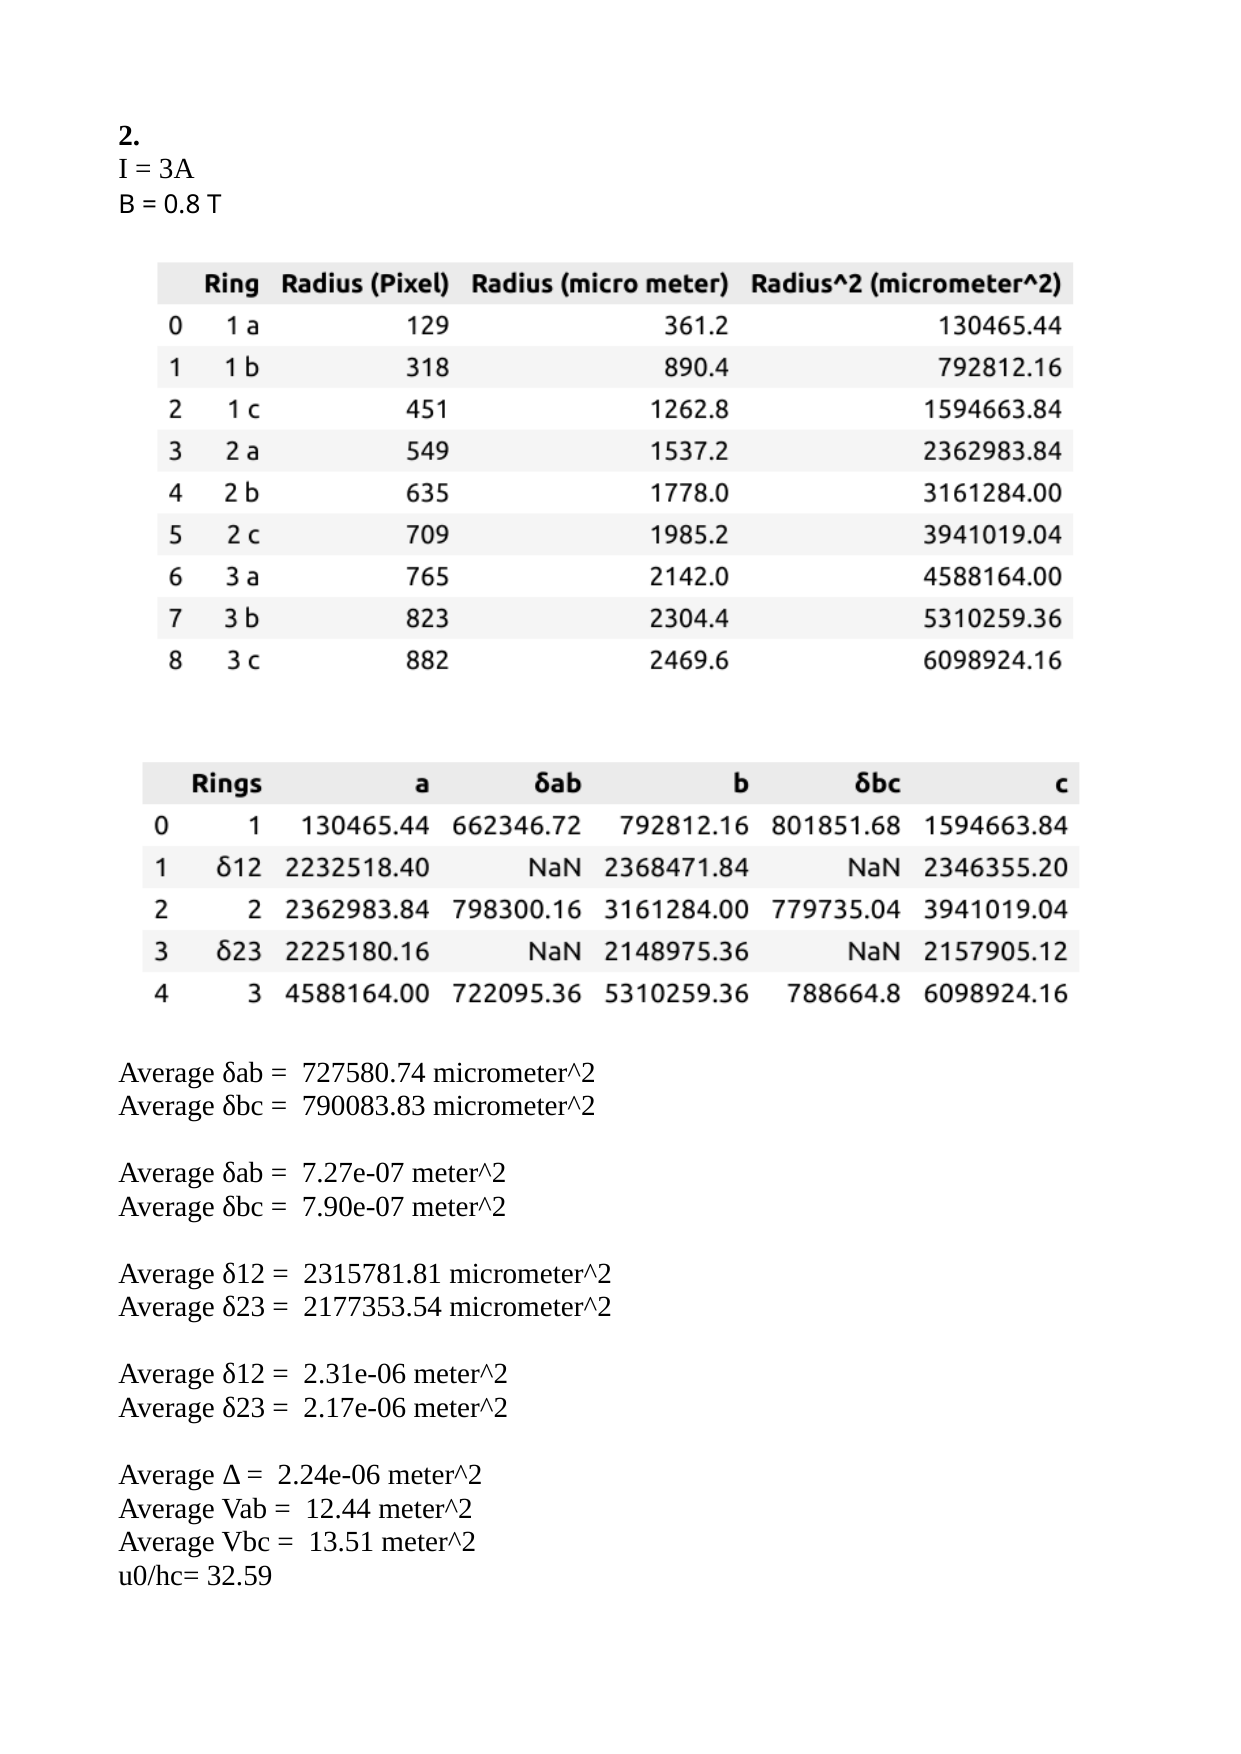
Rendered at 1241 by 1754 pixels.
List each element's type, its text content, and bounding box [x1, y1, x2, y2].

text B = 0.8 T [118, 185, 1122, 221]
text Average Vbc = 13.51 meter^2 [118, 1524, 1122, 1558]
picture [140, 761, 1085, 1022]
text Average δab = 7.27e-07 meter^2 [118, 1155, 1122, 1189]
text u0/hc= 32.59 [118, 1558, 1122, 1591]
text Average δ12 = 2315781.81 micrometer^2 [118, 1256, 1122, 1289]
text I = 3A [118, 152, 1122, 185]
text Average δ23 = 2177353.54 micrometer^2 [118, 1289, 1122, 1323]
text Average δ23 = 2.17e-06 meter^2 [118, 1390, 1122, 1424]
text Average Δ = 2.24e-06 meter^2 [118, 1457, 1122, 1491]
text Average δbc = 790083.83 micrometer^2 [118, 1088, 1122, 1122]
text Average δab = 727580.74 micrometer^2 [118, 1055, 1122, 1088]
text Average Vab = 12.44 meter^2 [118, 1491, 1122, 1524]
text Average δ12 = 2.31e-06 meter^2 [118, 1357, 1122, 1390]
text Average δbc = 7.90e-07 meter^2 [118, 1189, 1122, 1222]
text 2. [118, 118, 1122, 152]
picture [155, 256, 1085, 690]
